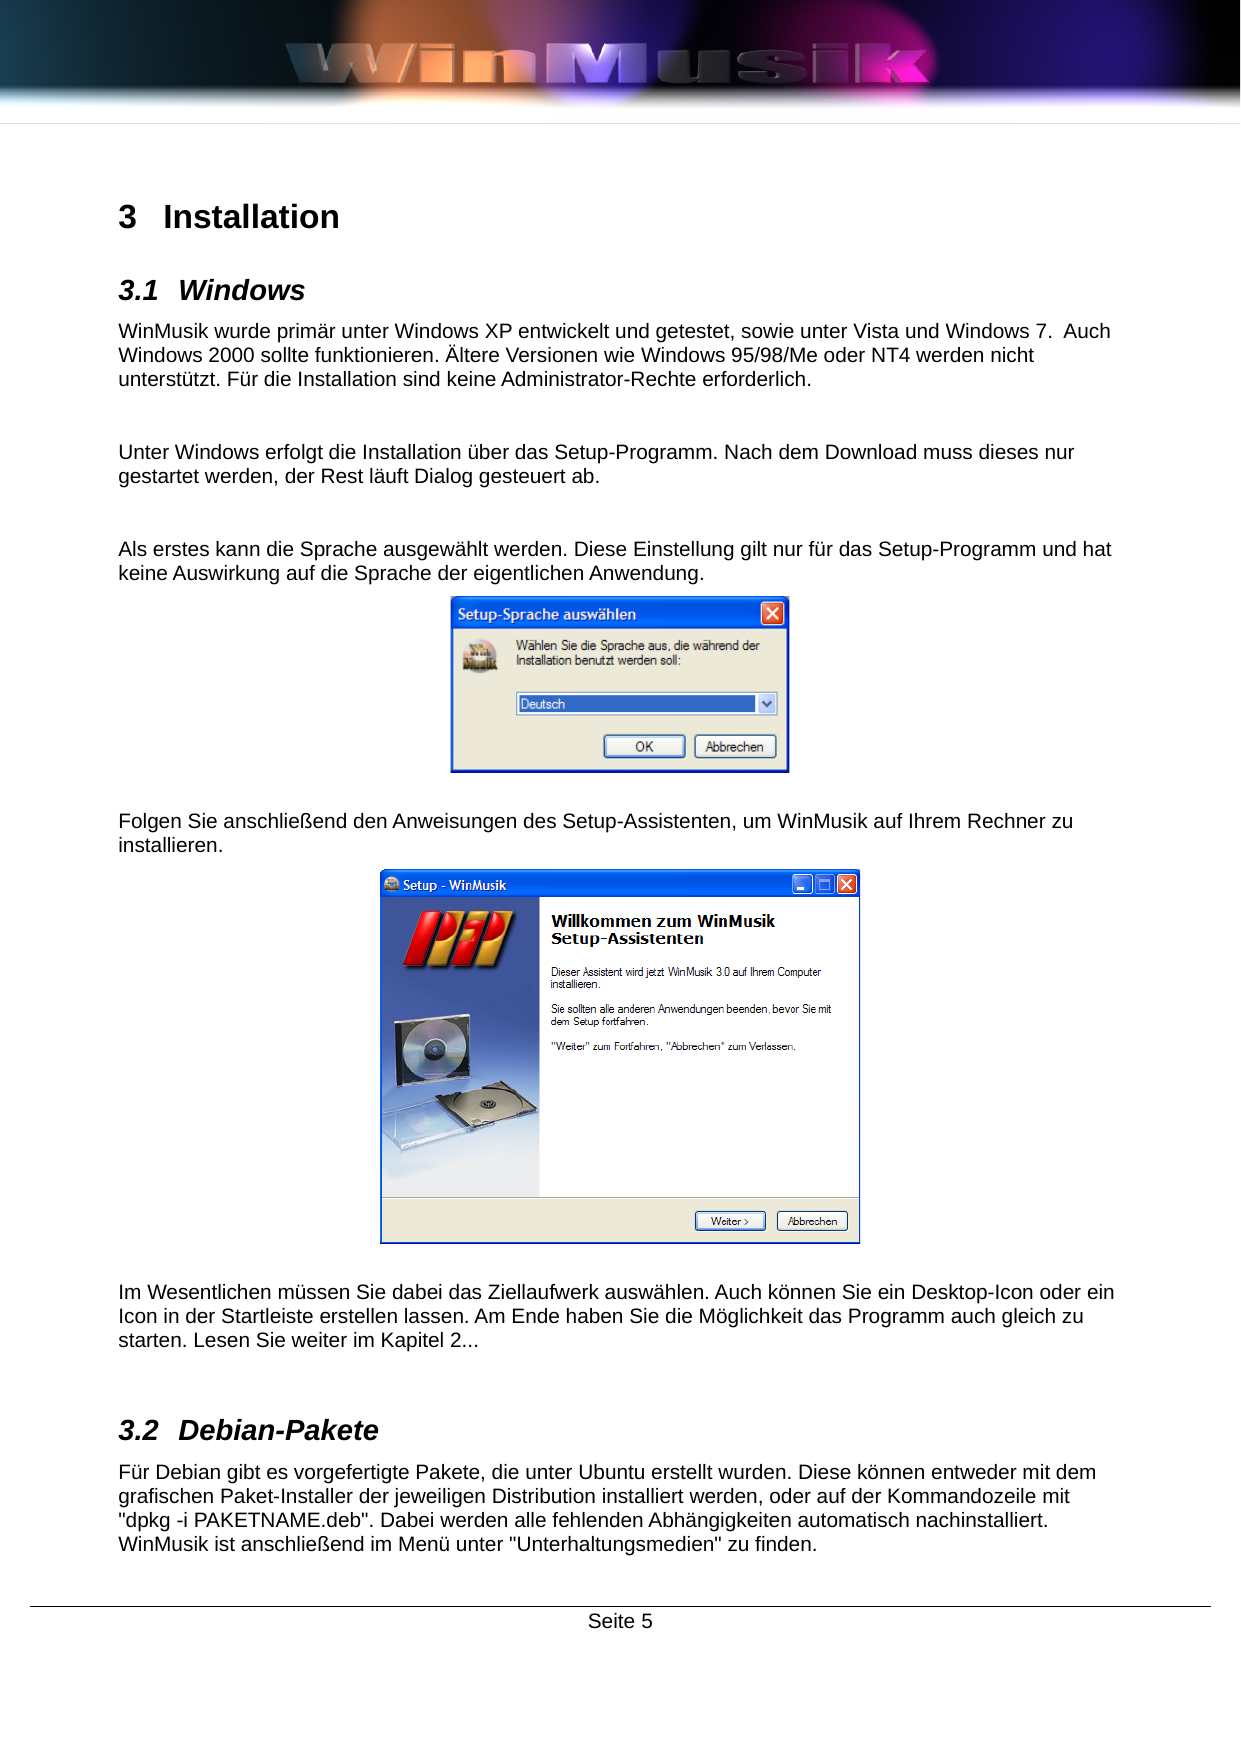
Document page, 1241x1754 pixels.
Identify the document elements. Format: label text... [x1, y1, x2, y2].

text Im Wesentlichen müssen Sie dabei das Ziellaufwerk auswählen. Auch können Sie ein Desktop-Icon oder ein Icon in der Startleiste erstellen lassen. Am Ende haben Sie die Möglichkeit das Programm auch gleich zu starten. Lesen Sie weiter im Kapitel 2... [118, 1280, 1122, 1352]
text Unter Windows erfolgt die Installation über das Setup-Programm. Nach dem Download muss dieses nur gestartet werden, der Rest läuft Dialog gesteuert ab. [118, 439, 1122, 487]
subtitle Windows [118, 273, 1122, 306]
subtitle Installation [118, 197, 1122, 235]
text Folgen Sie anschließend den Anweisungen des Setup-Assistenten, um WinMusik auf Ihrem Rechner zu installieren. [118, 809, 1122, 857]
subtitle Debian-Pakete [118, 1413, 1122, 1447]
text Für Debian gibt es vorgefertigte Pakete, die unter Ubuntu erstellt wurden. Diese können entweder mit dem grafischen Paket-Installer der jeweiligen Distribution installiert werden, oder auf der Kommandozeile mit "dpkg -i PAKETNAME.deb". Dabei werden alle fehlenden Abhängigkeiten automatisch nachinstalliert. WinMusik ist anschließend im Menü unter "Unterhaltungsmedien" zu finden. [118, 1459, 1122, 1555]
text WinMusik wurde primär unter Windows XP entwickelt und getestet, sowie unter Vista und Windows 7. Auch Windows 2000 sollte funktionieren. Ältere Versionen wie Windows 95/98/Me oder NT4 werden nicht unterstützt. Für die Installation sind keine Administrator-Rechte erforderlich. [118, 319, 1122, 391]
text Als erstes kann die Sprache ausgewählt werden. Diese Einstellung gilt nur für das Setup-Programm und hat keine Auswirkung auf die Sprache der eigentlichen Anwendung. [118, 536, 1122, 584]
